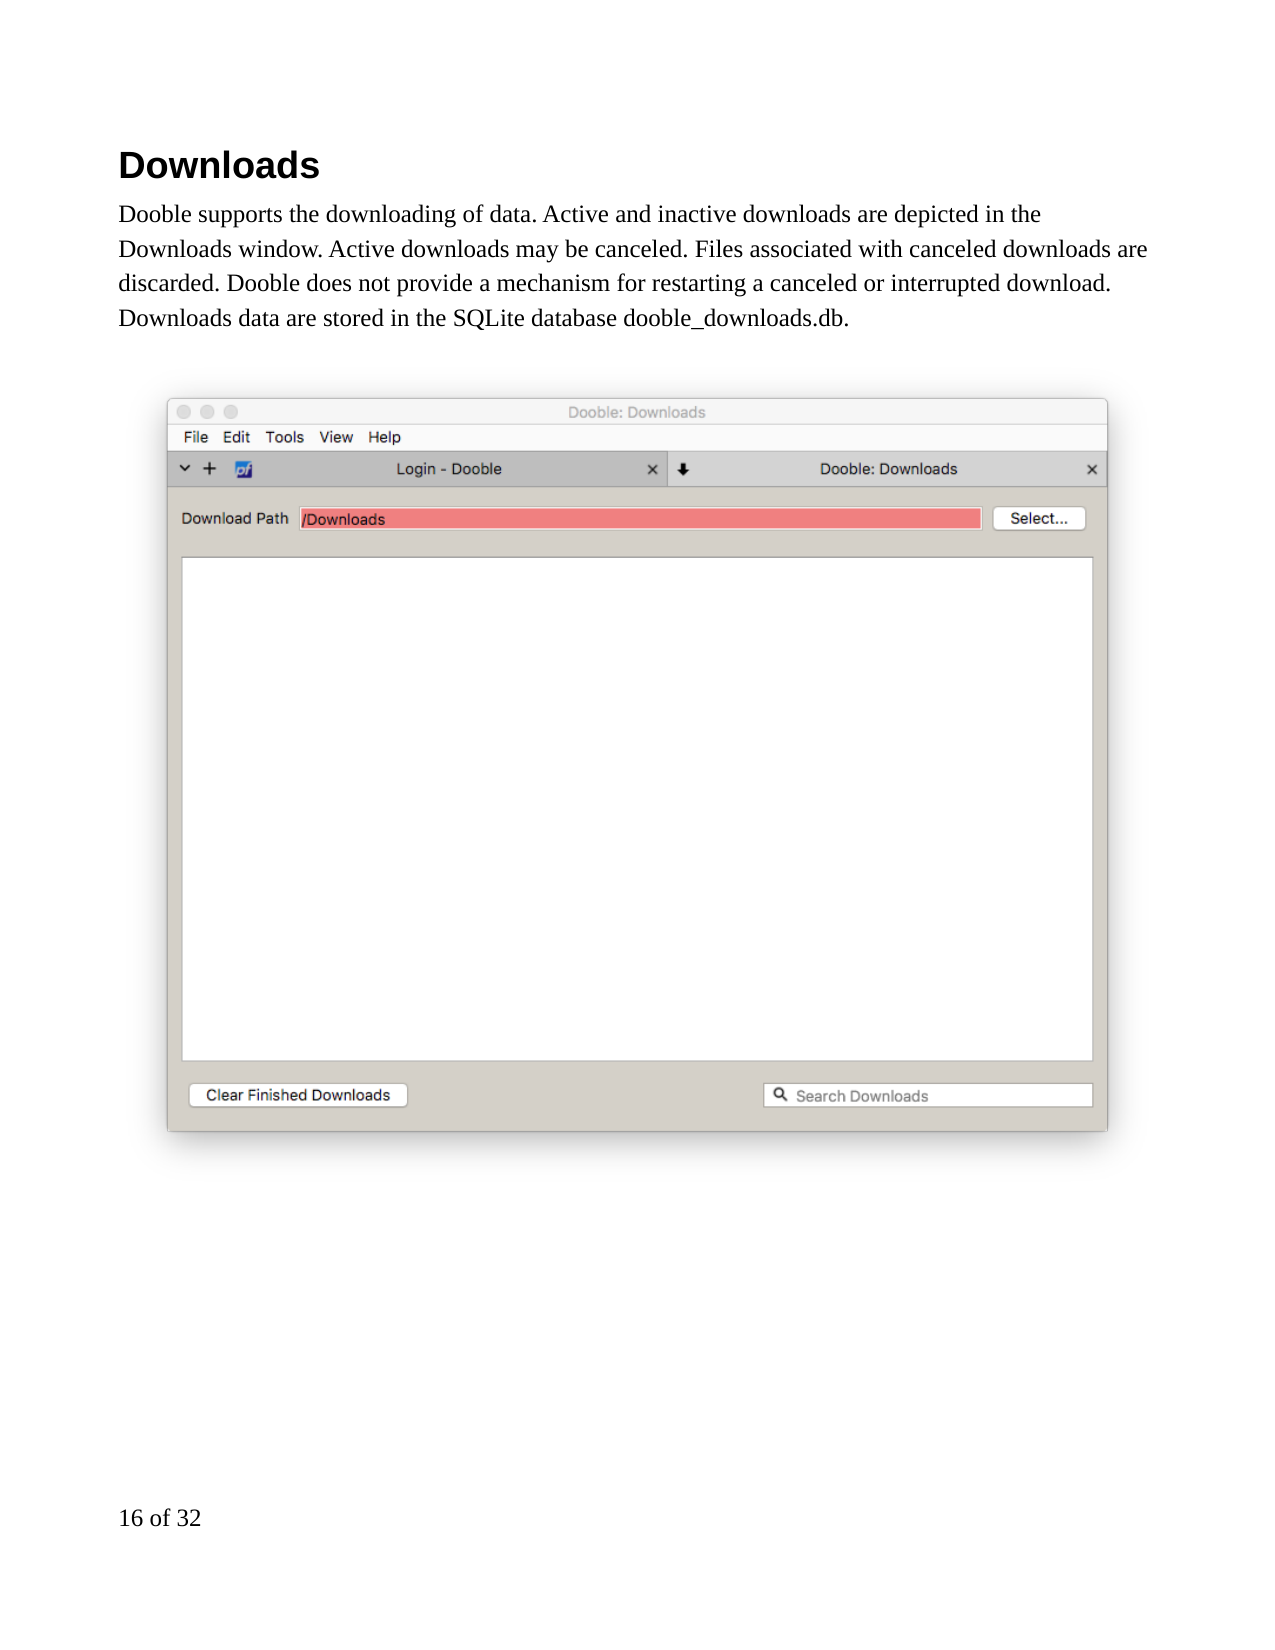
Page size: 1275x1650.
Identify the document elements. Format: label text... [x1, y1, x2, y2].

subtitle Downloads [118, 143, 1157, 187]
picture [118, 359, 1157, 1190]
text Dooble supports the downloading of data. Active and inactive downloads are depicted in the Downloads window. Active downloads may be canceled. Files associated with canceled downloads are discarded. Dooble does not provide a mechanism for restarting a canceled or interrupted download. Downloads data are stored in the SQLite database dooble_downloads.db. [118, 199, 1157, 331]
